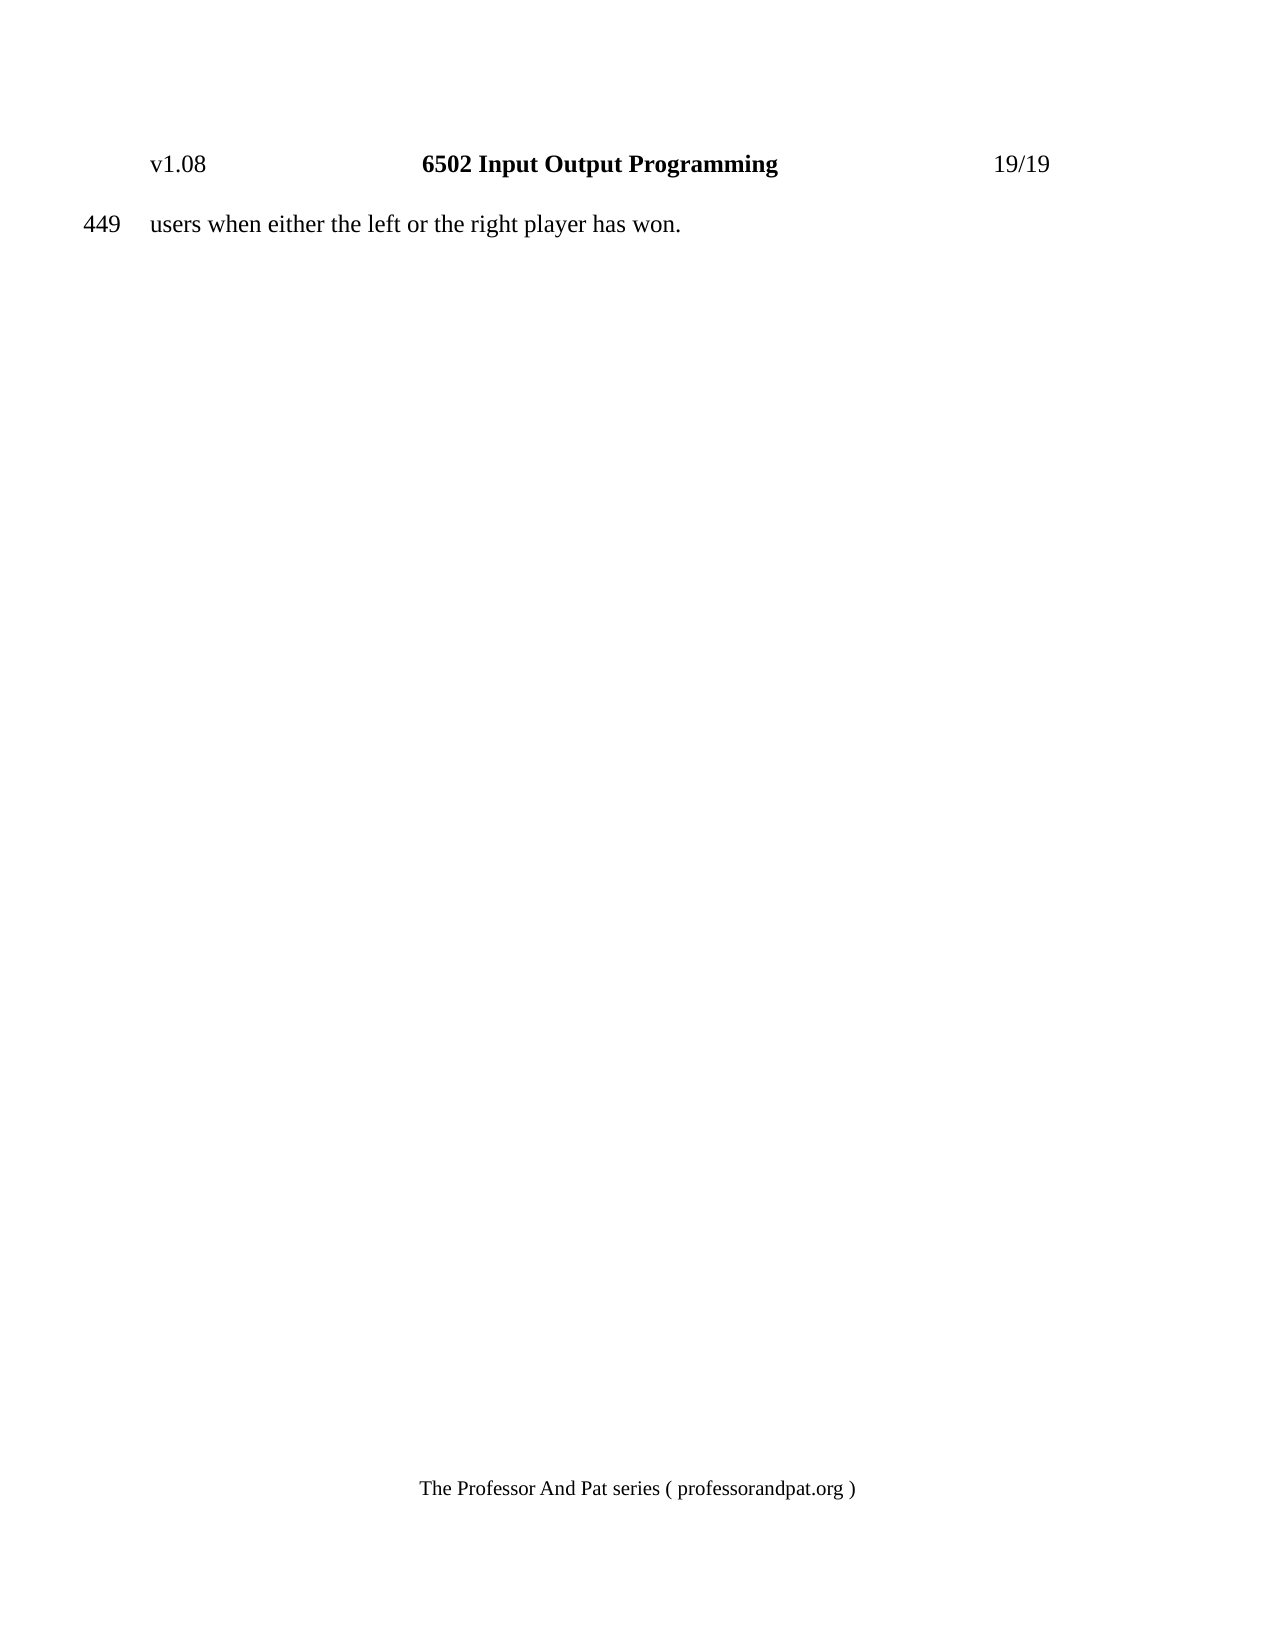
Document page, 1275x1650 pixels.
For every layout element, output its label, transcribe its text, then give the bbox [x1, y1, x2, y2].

text users when either the left or the right player has won. [150, 210, 1125, 238]
